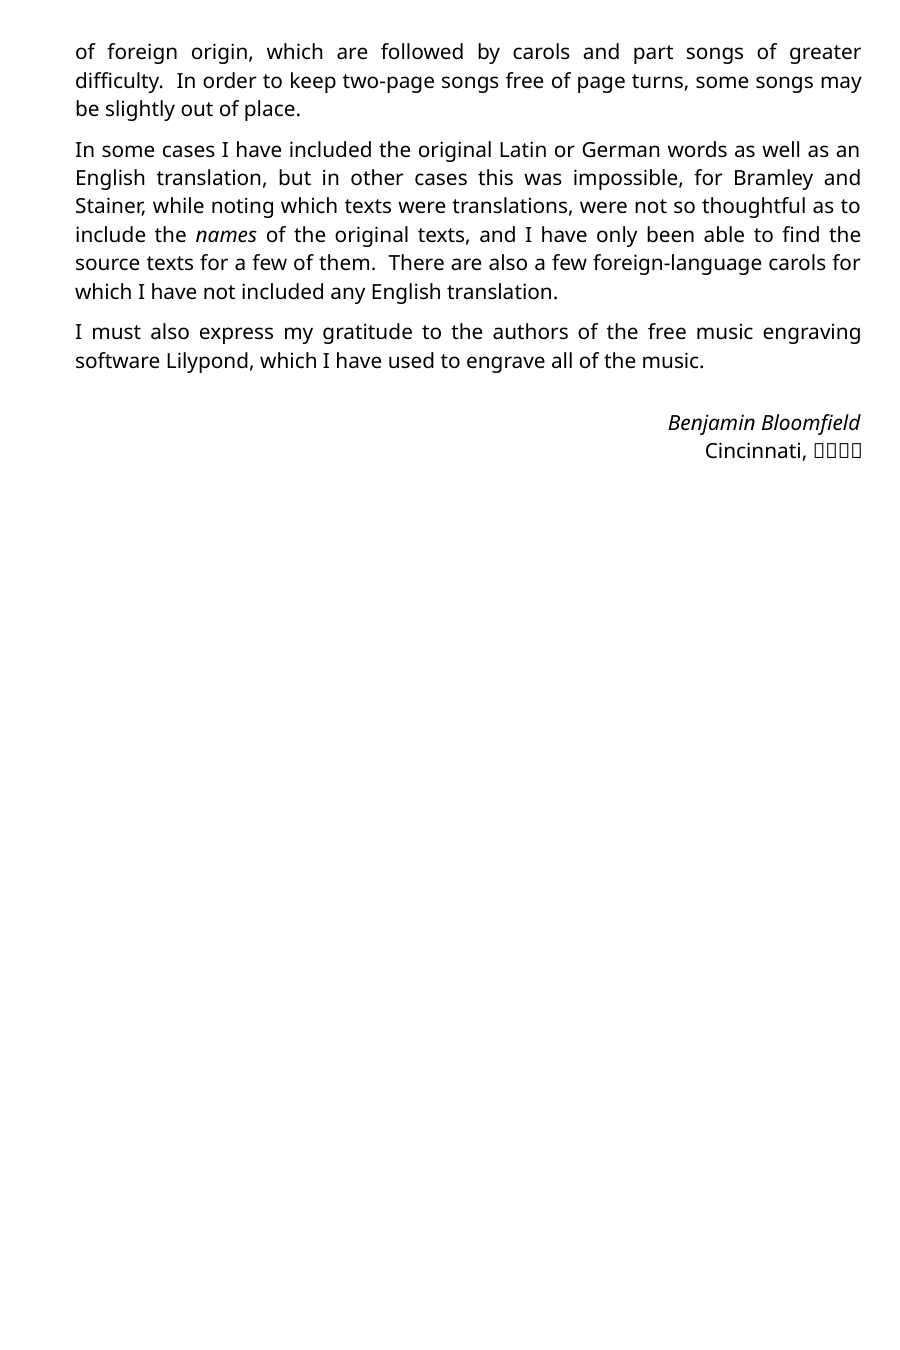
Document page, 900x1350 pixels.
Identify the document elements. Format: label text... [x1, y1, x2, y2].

text Benjamin Bloomfield Cincinnati,  [75, 386, 862, 465]
text of foreign origin, which are followed by carols and part songs of greater difficulty. In order to keep two-page songs free of page turns, some songs may be slightly out of place. [75, 37, 862, 123]
text I must also express my gratitude to the authors of the free music engraving software Lilypond, which I have used to engrave all of the music. [75, 317, 862, 374]
text In some cases I have included the original Latin or German words as well as an English translation, but in other cases this was impossible, for Bramley and Stainer, while noting which texts were translations, were not so thoughtful as to include the names of the original texts, and I have only been able to find the source texts for a few of them. There are also a few foreign-language carols for which I have not included any English translation. [75, 135, 862, 305]
